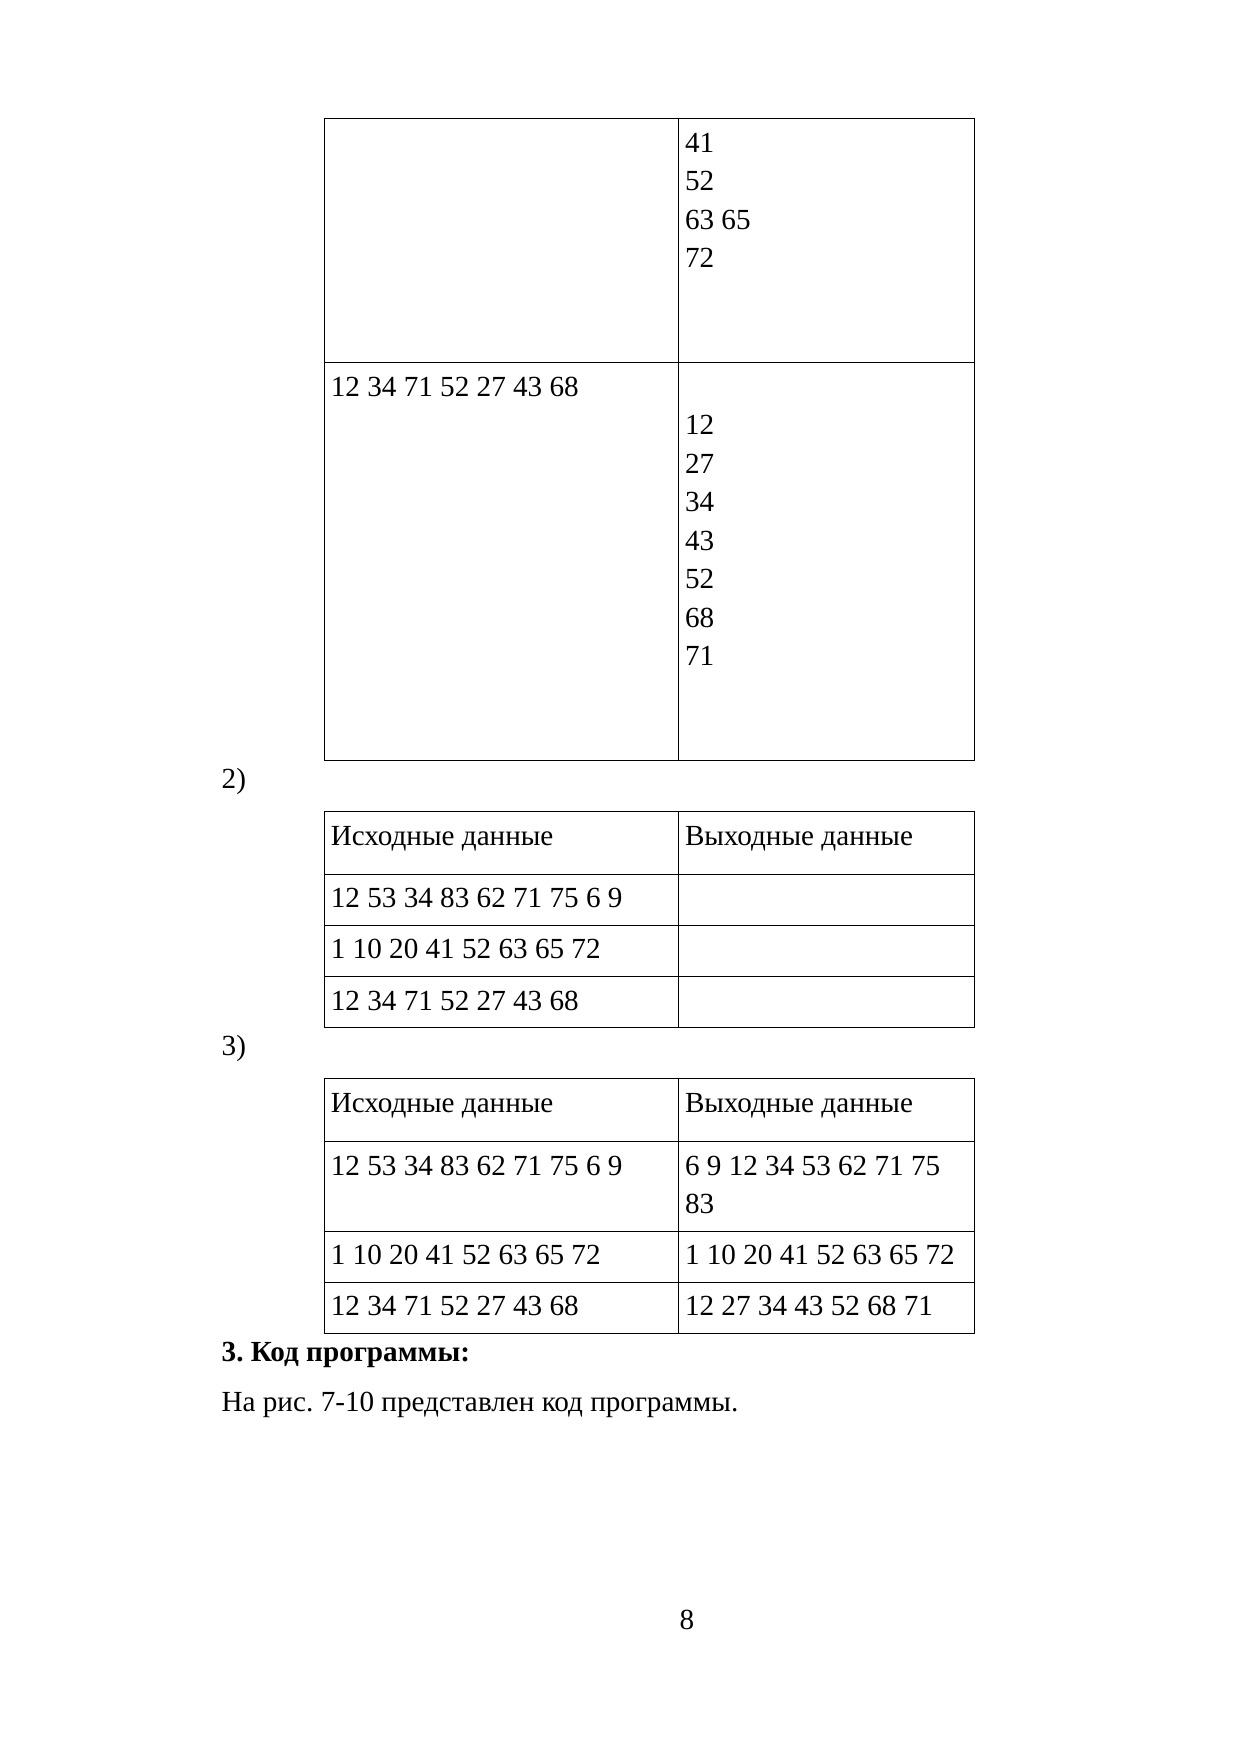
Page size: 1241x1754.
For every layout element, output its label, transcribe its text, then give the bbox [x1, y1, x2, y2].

table_header Выходные данные [679, 812, 974, 874]
table_cell 41 52 63 65 72 [679, 119, 974, 362]
table_cell 1 10 20 41 52 63 65 72 [679, 1232, 974, 1282]
table_cell 1 10 20 41 52 63 65 72 [325, 1232, 678, 1282]
text 3) [148, 1028, 1152, 1062]
text На рис. 7-10 представлен код программы. [148, 1384, 1152, 1418]
table_header Исходные данные [325, 812, 678, 874]
table_cell 12 27 34 43 52 68 71 [679, 363, 974, 760]
table_cell 12 53 34 83 62 71 75 6 9 [325, 1142, 678, 1231]
table_cell [679, 875, 974, 925]
table_header Исходные данные [325, 1079, 678, 1141]
table_cell 12 34 71 52 27 43 68 [325, 1283, 678, 1333]
table_cell [679, 926, 974, 976]
table_header Выходные данные [679, 1079, 974, 1141]
table_cell 12 53 34 83 62 71 75 6 9 [325, 875, 678, 925]
table_cell 12 27 34 43 52 68 71 [679, 1283, 974, 1333]
table_cell 6 9 12 34 53 62 71 75 83 [679, 1142, 974, 1231]
table_cell [679, 977, 974, 1027]
subtitle 3. Код программы: [148, 1334, 1152, 1367]
table_cell 12 34 71 52 27 43 68 [325, 977, 678, 1027]
table_cell [325, 119, 678, 362]
text 2) [148, 761, 1152, 794]
table_cell 12 34 71 52 27 43 68 [325, 363, 678, 760]
table_cell 1 10 20 41 52 63 65 72 [325, 926, 678, 976]
